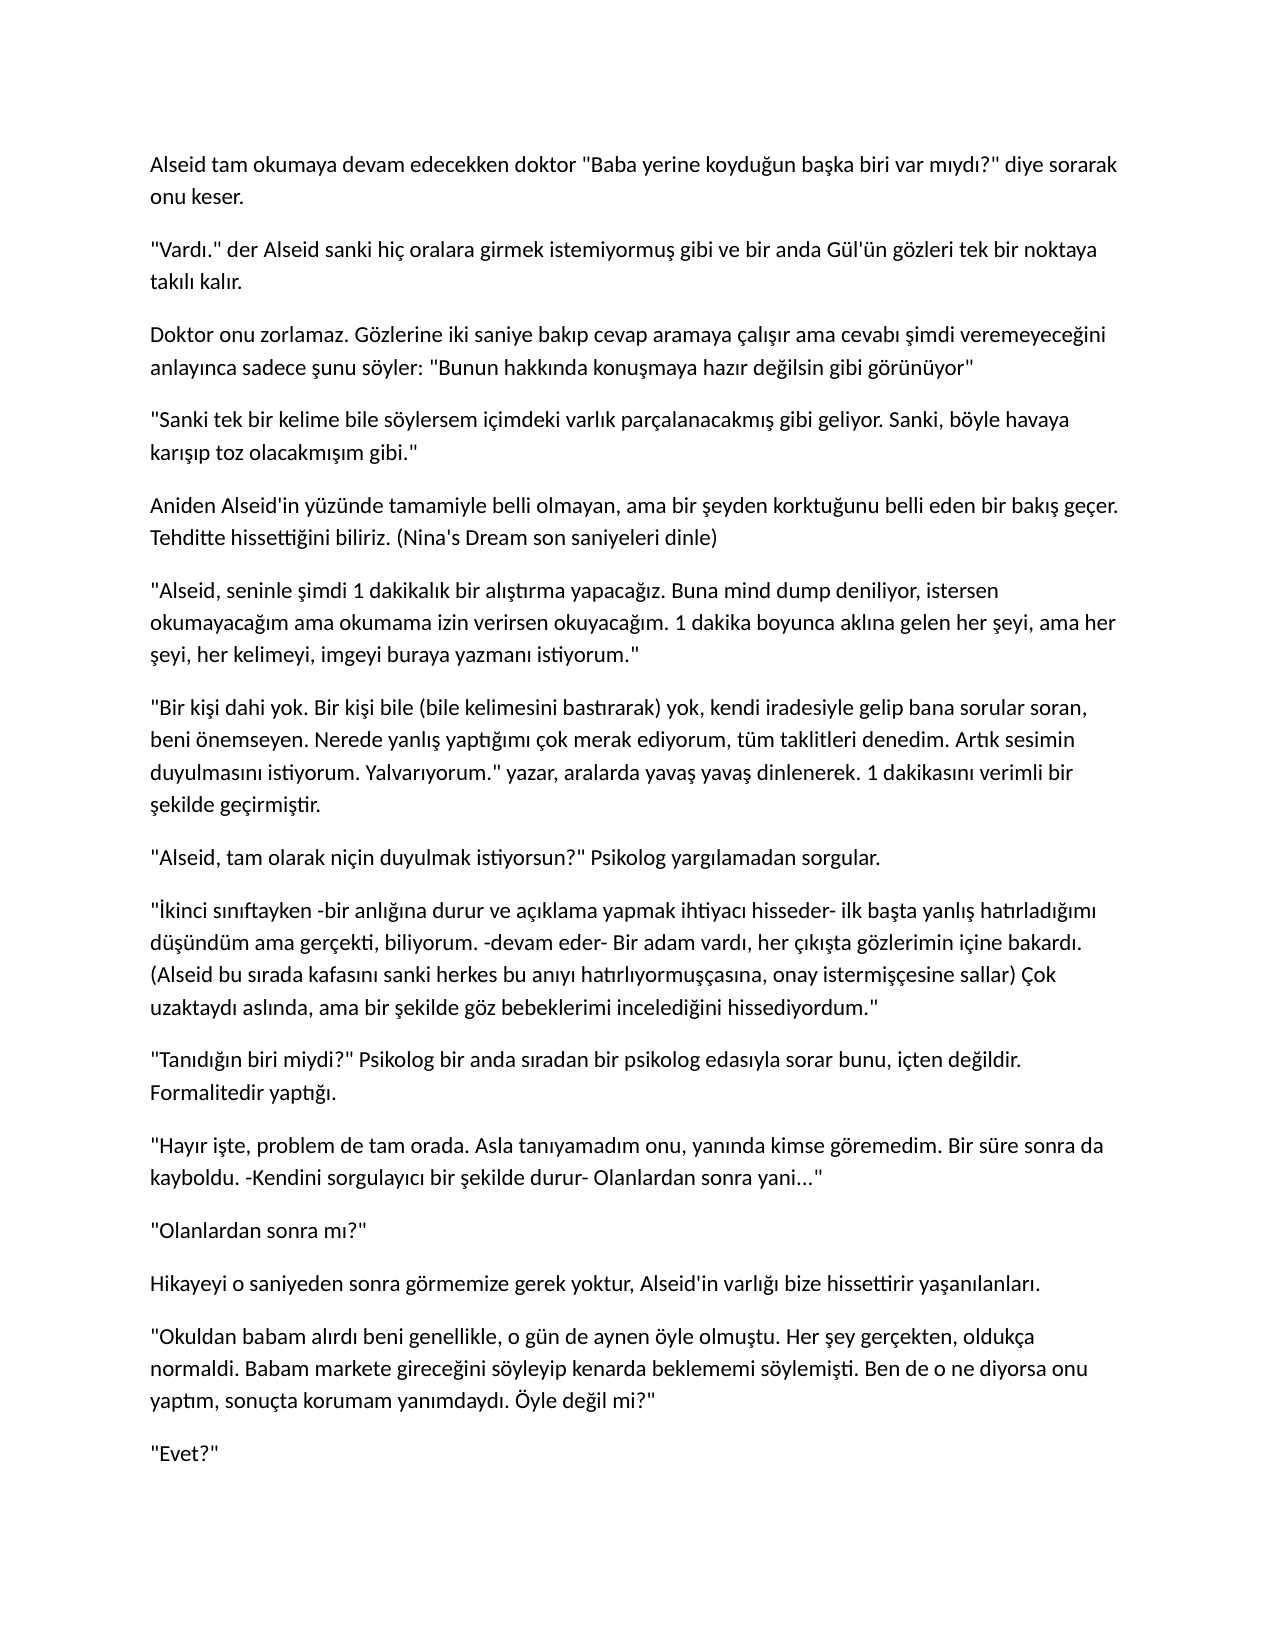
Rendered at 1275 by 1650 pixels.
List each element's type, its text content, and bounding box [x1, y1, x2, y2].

text "Sanki tek bir kelime bile söylersem içimdeki varlık parçalanacakmış gibi geliyor. Sanki, böyle havaya karışıp toz olacakmışım gibi." [150, 406, 1125, 466]
text "Bir kişi dahi yok. Bir kişi bile (bile kelimesini bastırarak) yok, kendi iradesiyle gelip bana sorular soran, beni önemseyen. Nerede yanlış yaptığımı çok merak ediyorum, tüm taklitleri denedim. Artık sesimin duyulmasını istiyorum. Yalvarıyorum." yazar, aralarda yavaş yavaş dinlenerek. 1 dakikasını verimli bir şekilde geçirmiştir. [150, 693, 1125, 818]
text "Vardı." der Alseid sanki hiç oralara girmek istemiyormuş gibi ve bir anda Gül'ün gözleri tek bir noktaya takılı kalır. [150, 235, 1125, 295]
text "Alseid, seninle şimdi 1 dakikalık bir alıştırma yapacağız. Buna mind dump deniliyor, istersen okumayacağım ama okumama izin verirsen okuyacağım. 1 dakika boyunca aklına gelen her şeyi, ama her şeyi, her kelimeyi, imgeyi buraya yazmanı istiyorum." [150, 576, 1125, 668]
text Hikayeyi o saniyeden sonra görmemize gerek yoktur, Alseid'in varlığı bize hissettirir yaşanılanları. [150, 1269, 1125, 1297]
text "Okuldan babam alırdı beni genellikle, o gün de aynen öyle olmuştu. Her şey gerçekten, oldukça normaldi. Babam markete gireceğini söyleyip kenarda beklememi söylemişti. Ben de o ne diyorsa onu yaptım, sonuçta korumam yanımdaydı. Öyle değil mi?" [150, 1322, 1125, 1414]
text Doktor onu zorlamaz. Gözlerine iki saniye bakıp cevap aramaya çalışır ama cevabı şimdi veremeyeceğini anlayınca sadece şunu söyler: "Bunun hakkında konuşmaya hazır değilsin gibi görünüyor" [150, 320, 1125, 381]
text "Tanıdığın biri miydi?" Psikolog bir anda sıradan bir psikolog edasıyla sorar bunu, içten değildir. Formalitedir yaptığı. [150, 1046, 1125, 1106]
text "Evet?" [150, 1439, 1125, 1467]
text "Olanlardan sonra mı?" [150, 1216, 1125, 1244]
text Alseid tam okumaya devam edecekken doktor "Baba yerine koyduğun başka biri var mıydı?" diye sorarak onu keser. [150, 150, 1125, 210]
text "Alseid, tam olarak niçin duyulmak istiyorsun?" Psikolog yargılamadan sorgular. [150, 843, 1125, 871]
text "İkinci sınıftayken -bir anlığına durur ve açıklama yapmak ihtiyacı hisseder- ilk başta yanlış hatırladığımı düşündüm ama gerçekti, biliyorum. -devam eder- Bir adam vardı, her çıkışta gözlerimin içine bakardı. (Alseid bu sırada kafasını sanki herkes bu anıyı hatırlıyormuşçasına, onay istermişçesine sallar) Çok uzaktaydı aslında, ama bir şekilde göz bebeklerimi incelediğini hissediyordum." [150, 896, 1125, 1021]
text Aniden Alseid'in yüzünde tamamiyle belli olmayan, ama bir şeyden korktuğunu belli eden bir bakış geçer. Tehditte hissettiğini biliriz. (Nina's Dream son saniyeleri dinle) [150, 491, 1125, 551]
text "Hayır işte, problem de tam orada. Asla tanıyamadım onu, yanında kimse göremedim. Bir süre sonra da kayboldu. -Kendini sorgulayıcı bir şekilde durur- Olanlardan sonra yani..." [150, 1131, 1125, 1191]
